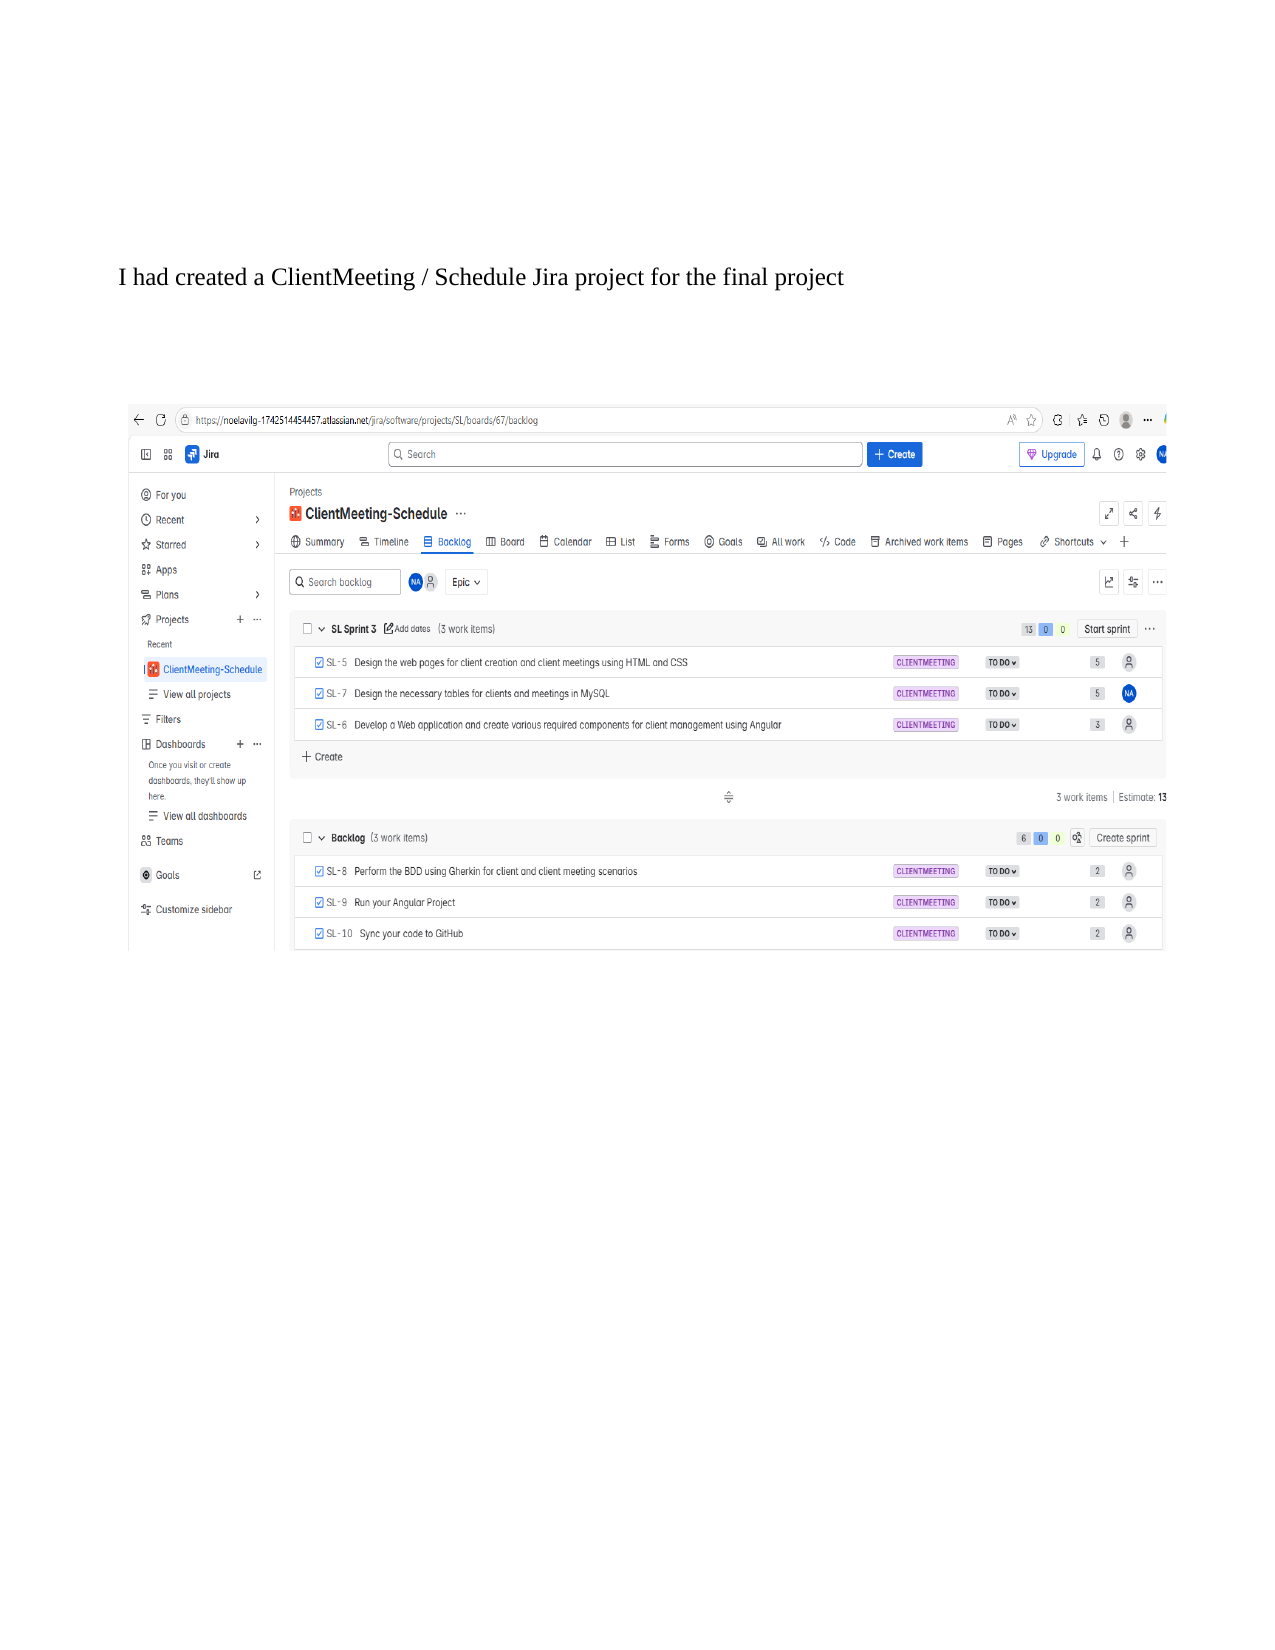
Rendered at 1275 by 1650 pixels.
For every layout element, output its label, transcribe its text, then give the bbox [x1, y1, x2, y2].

picture [127, 404, 1167, 951]
text I had created a ClientMeeting / Schedule Jira project for the final project [118, 262, 1157, 291]
